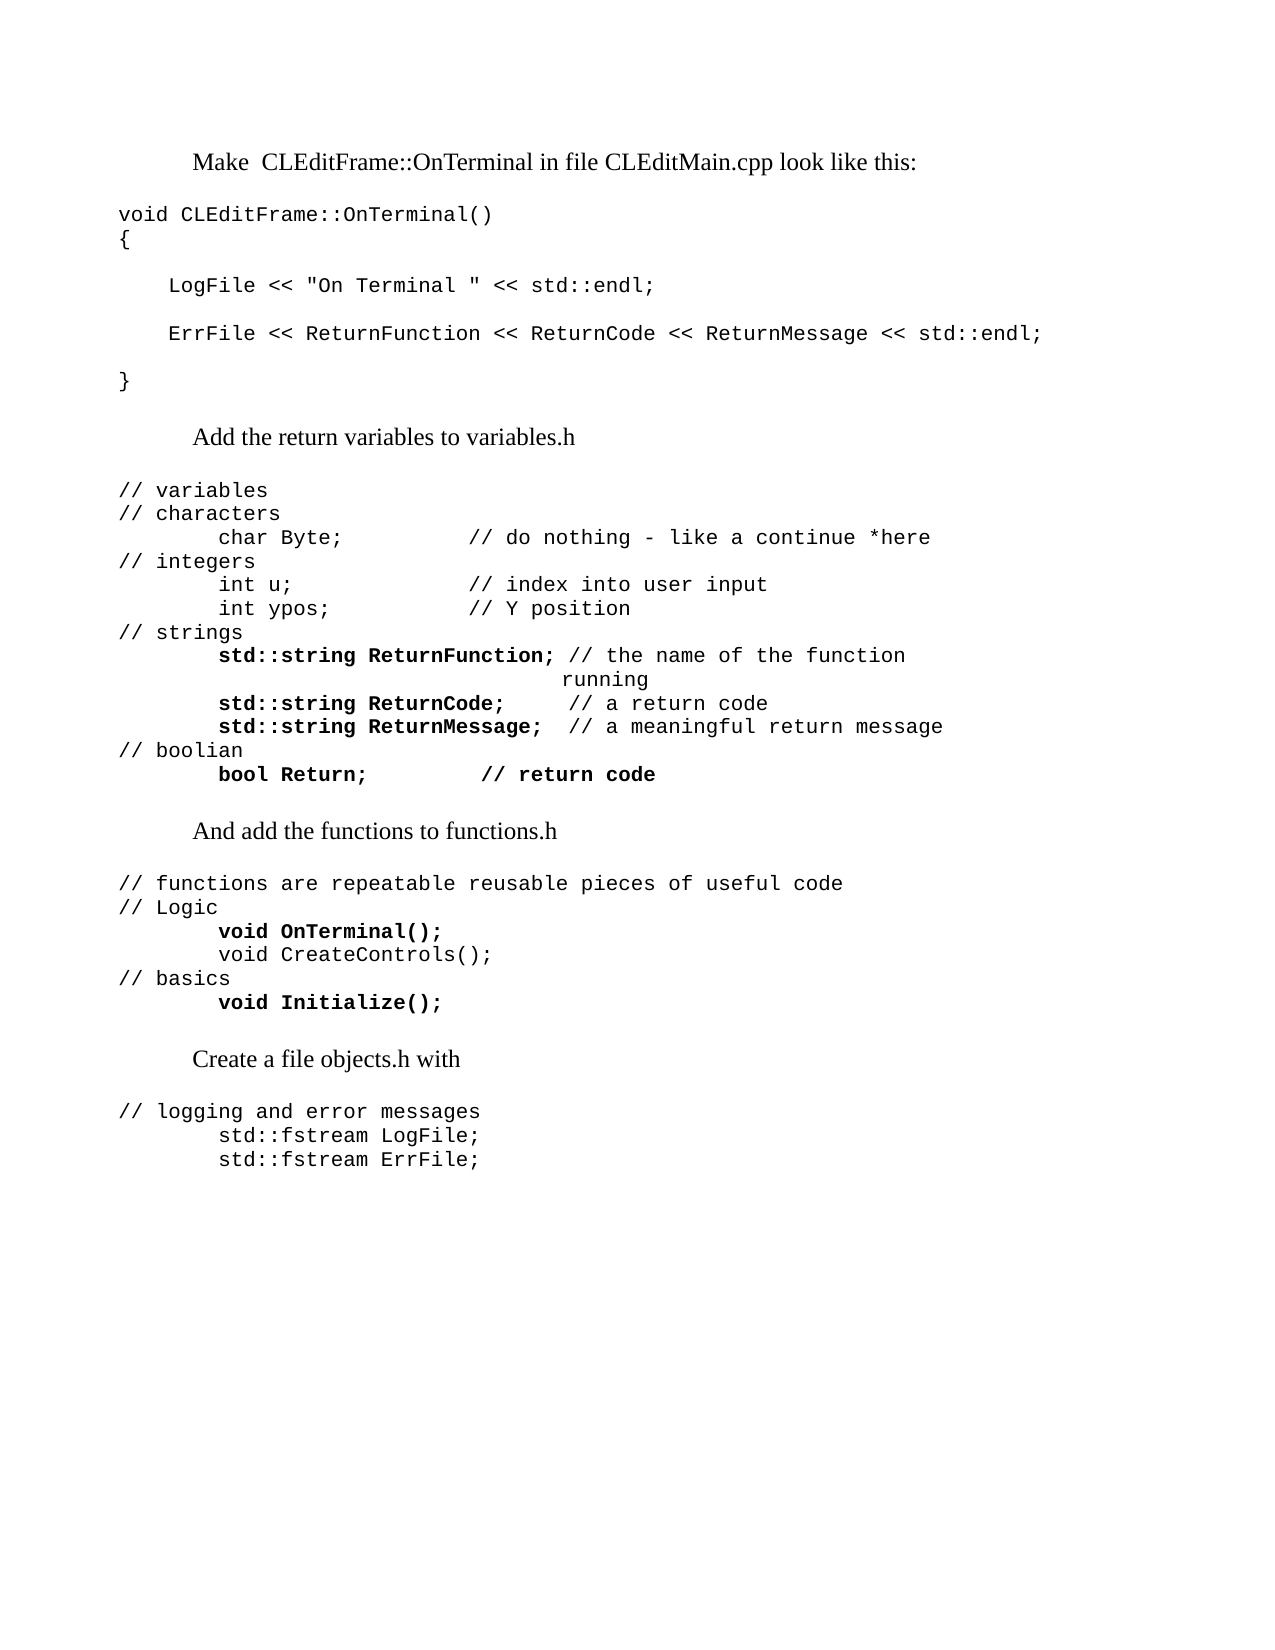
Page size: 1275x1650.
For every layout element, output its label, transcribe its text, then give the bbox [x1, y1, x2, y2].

text void Initialize(); [118, 992, 1157, 1015]
text } [118, 370, 1157, 393]
text ErrFile << ReturnFunction << ReturnCode << ReturnMessage << std::endl; [118, 323, 1157, 346]
text std::fstream ErrFile; [118, 1149, 1157, 1172]
text std::string ReturnCode; // a return code [118, 693, 1157, 716]
text // basics [118, 968, 1157, 992]
text // boolian [118, 740, 1157, 763]
text // strings [118, 622, 1157, 645]
text // integers [118, 551, 1157, 574]
text // Logic [118, 897, 1157, 921]
text LogFile << "On Terminal " << std::endl; [118, 275, 1157, 299]
text { [118, 228, 1157, 252]
text void CreateControls(); [118, 944, 1157, 968]
text bool Return; // return code [118, 763, 1157, 787]
text // variables [118, 480, 1157, 503]
text int ypos; // Y position [118, 598, 1157, 622]
text void CLEditFrame::OnTerminal() [118, 204, 1157, 228]
text int u; // index into user input [118, 574, 1157, 598]
text // logging and error messages [118, 1102, 1157, 1125]
text std::string ReturnFunction; // the name of the function running [118, 645, 1157, 693]
text std::fstream LogFile; [118, 1125, 1157, 1149]
text std::string ReturnMessage; // a meaningful return message [118, 716, 1157, 740]
text // characters [118, 503, 1157, 527]
text Create a file objects.h with [118, 1044, 1157, 1073]
text Make CLEditFrame::OnTerminal in file CLEditMain.cpp look like this: [118, 147, 1157, 176]
text // functions are repeatable reusable pieces of useful code [118, 873, 1157, 897]
text And add the functions to functions.h [118, 816, 1157, 845]
text char Byte; // do nothing - like a continue *here [118, 527, 1157, 551]
text void OnTerminal(); [118, 921, 1157, 944]
text Add the return variables to variables.h [118, 422, 1157, 451]
